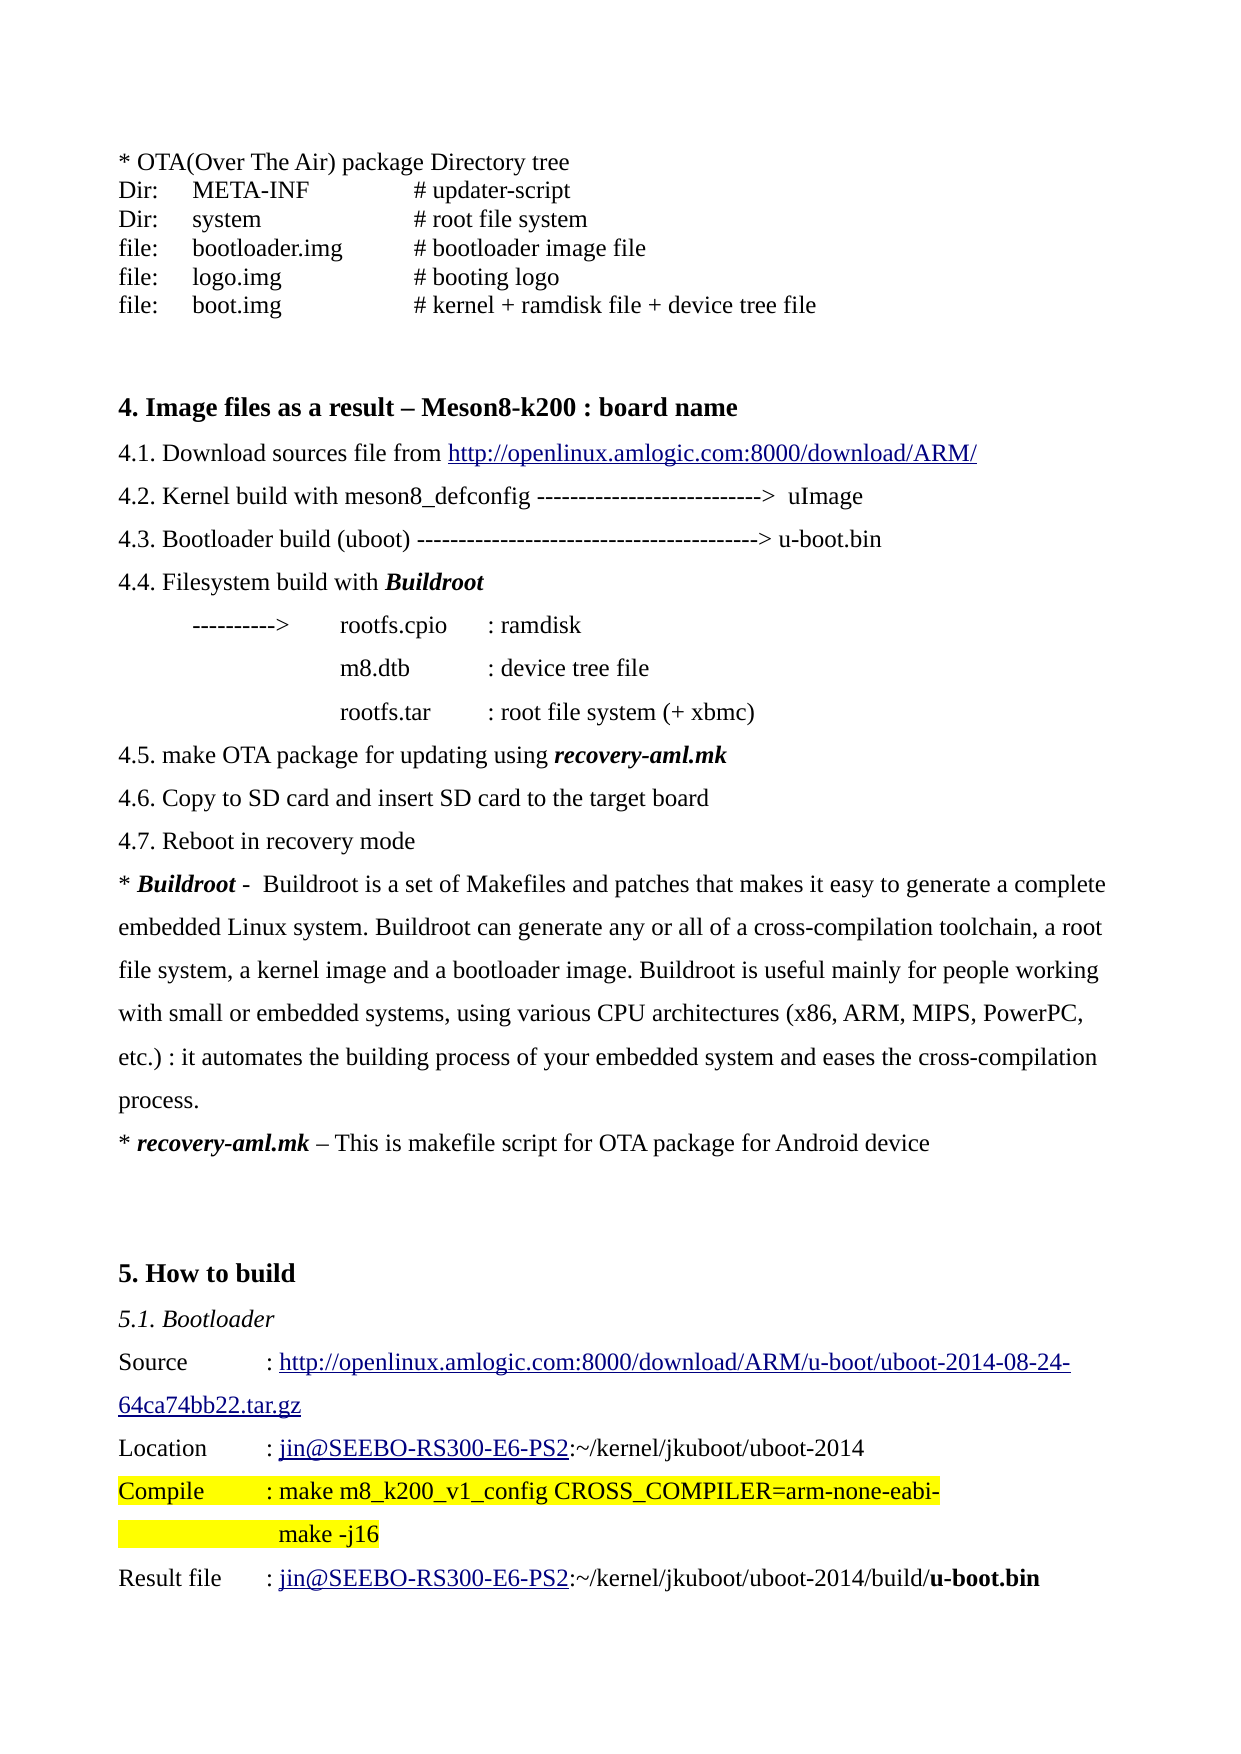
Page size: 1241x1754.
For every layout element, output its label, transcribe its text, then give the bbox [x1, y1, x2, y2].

text Location : jin@SEEBO-RS300-E6-PS2:~/kernel/jkuboot/uboot-2014 [118, 1433, 1122, 1462]
text 4.4. Filesystem build with Buildroot [118, 567, 1122, 596]
text Result file : jin@SEEBO-RS300-E6-PS2:~/kernel/jkuboot/uboot-2014/build/u-boot.bin [118, 1563, 1122, 1591]
text Source : http://openlinux.amlogic.com:8000/download/ARM/u-boot/uboot-2014-08-24-64ca74bb22.tar.gz [118, 1347, 1122, 1419]
text file: logo.img # booting logo [118, 262, 1122, 291]
text ----------> rootfs.cpio : ramdisk [118, 610, 1122, 639]
text * Buildroot - Buildroot is a set of Makefiles and patches that makes it easy to generate a complete embedded Linux system. Buildroot can generate any or all of a cross-compilation toolchain, a root file system, a kernel image and a bootloader image. Buildroot is useful mainly for people working with small or embedded systems, using various CPU architectures (x86, ARM, MIPS, PowerPC, etc.) : it automates the building process of your embedded system and eases the cross-compilation process. [118, 869, 1122, 1113]
text 4.6. Copy to SD card and insert SD card to the target board [118, 783, 1122, 812]
text 4.3. Bootloader build (uboot) -----------------------------------------> u-boot.bin [118, 524, 1122, 553]
text 4.1. Download sources file from http://openlinux.amlogic.com:8000/download/ARM/ [118, 438, 1122, 467]
text * recovery-aml.mk – This is makefile script for OTA package for Android device [118, 1128, 1122, 1157]
text rootfs.tar : root file system (+ xbmc) [118, 697, 1122, 725]
text Dir: system # root file system [118, 204, 1122, 233]
text file: boot.img # kernel + ramdisk file + device tree file [118, 291, 1122, 319]
text file: bootloader.img # bootloader image file [118, 233, 1122, 262]
text 5.1. Bootloader [118, 1304, 1122, 1333]
text Dir: META-INF # updater-script [118, 176, 1122, 204]
text m8.dtb : device tree file [118, 653, 1122, 682]
text Compile : make m8_k200_v1_config CROSS_COMPILER=arm-none-eabi- [118, 1476, 1122, 1505]
text 4.2. Kernel build with meson8_defconfig ---------------------------> uImage [118, 481, 1122, 510]
text 4.5. make OTA package for updating using recovery-aml.mk [118, 740, 1122, 768]
text 4.7. Reboot in recovery mode [118, 826, 1122, 855]
text 4. Image files as a result – Meson8-k200 : board name [118, 391, 1122, 422]
text * OTA(Over The Air) package Directory tree [118, 147, 1122, 176]
text 5. How to build [118, 1257, 1122, 1288]
text make -j16 [118, 1519, 1122, 1548]
